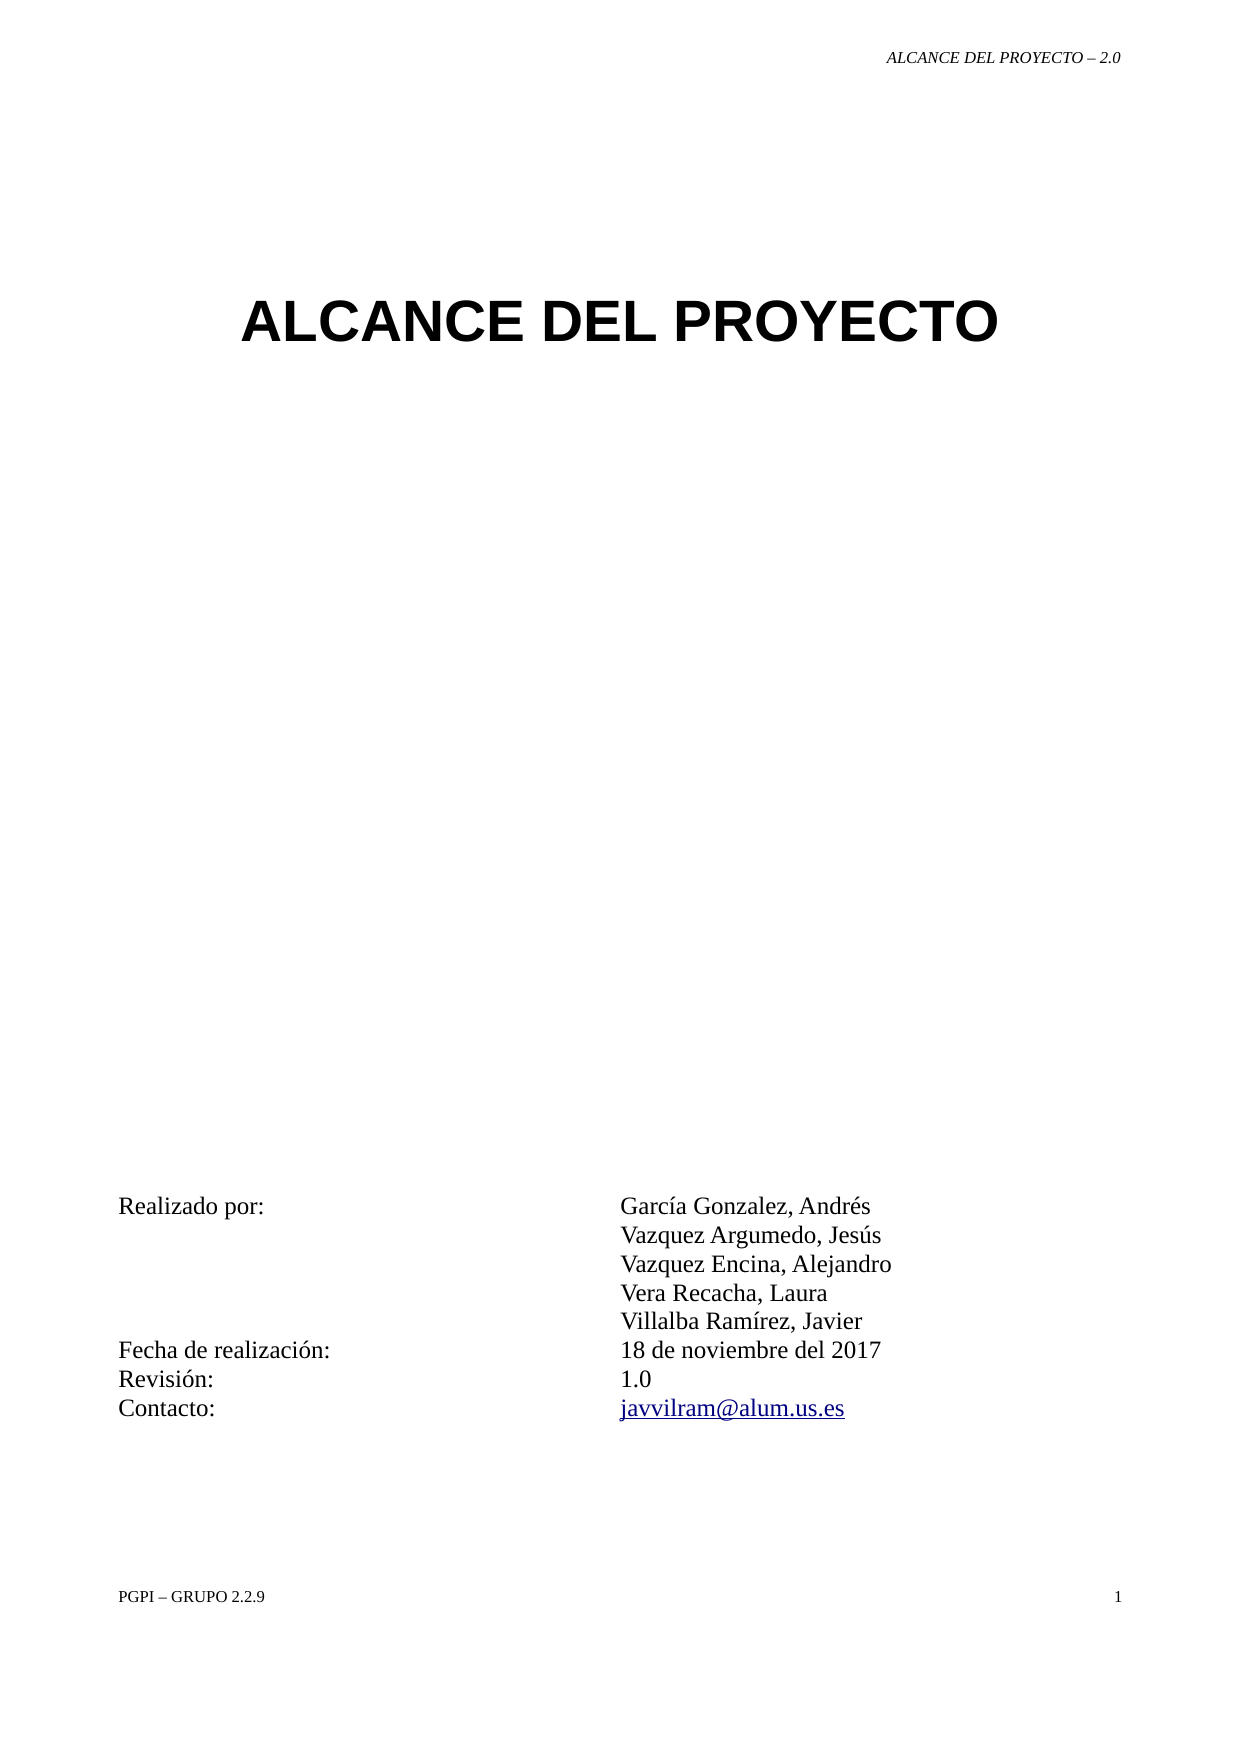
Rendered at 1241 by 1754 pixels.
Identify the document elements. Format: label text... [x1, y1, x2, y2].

table_cell javvilram@alum.us.es [620, 1393, 1122, 1421]
table_cell 18 de noviembre del 2017 [620, 1335, 1122, 1364]
table_header Realizado por: [118, 1191, 620, 1335]
table_header García Gonzalez, Andrés Vazquez Argumedo, Jesús Vazquez Encina, Alejandro Vera Recacha, Laura Villalba Ramírez, Javier [620, 1191, 1122, 1335]
table_cell Contacto: [118, 1393, 620, 1421]
text ALCANCE DEL PROYECTO [118, 287, 1122, 354]
table_cell Revisión: [118, 1364, 620, 1393]
table_cell 1.0 [620, 1364, 1122, 1393]
table_cell Fecha de realización: [118, 1335, 620, 1364]
